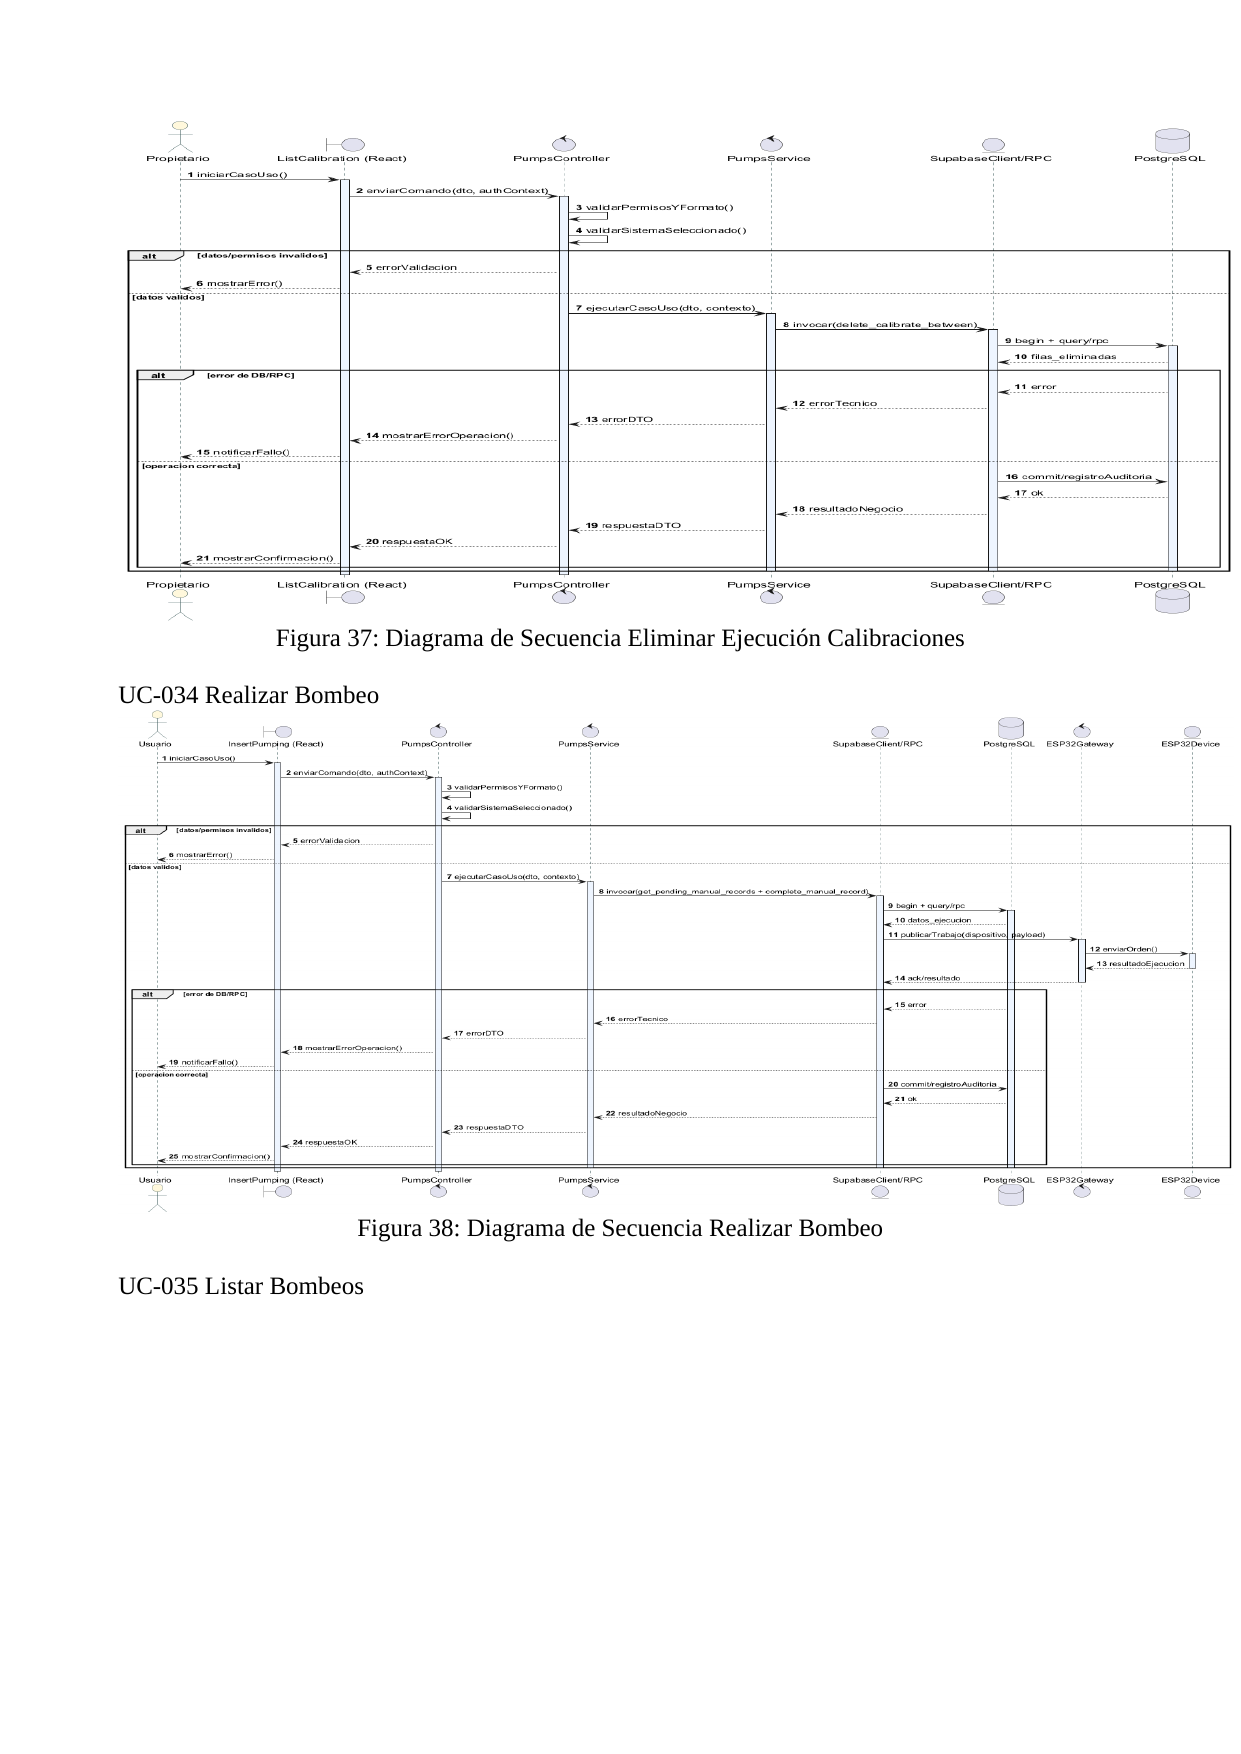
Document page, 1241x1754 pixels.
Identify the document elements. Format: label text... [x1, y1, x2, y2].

picture [118, 118, 1234, 623]
text UC-035 Listar Bombeos [118, 1271, 1122, 1300]
text UC-034 Realizar Bombeo [118, 680, 1122, 708]
text Figura 37: Diagrama de Secuencia Eliminar Ejecución Calibraciones [118, 623, 1122, 651]
picture [118, 708, 1234, 1214]
text Figura 38: Diagrama de Secuencia Realizar Bombeo [118, 1214, 1122, 1242]
